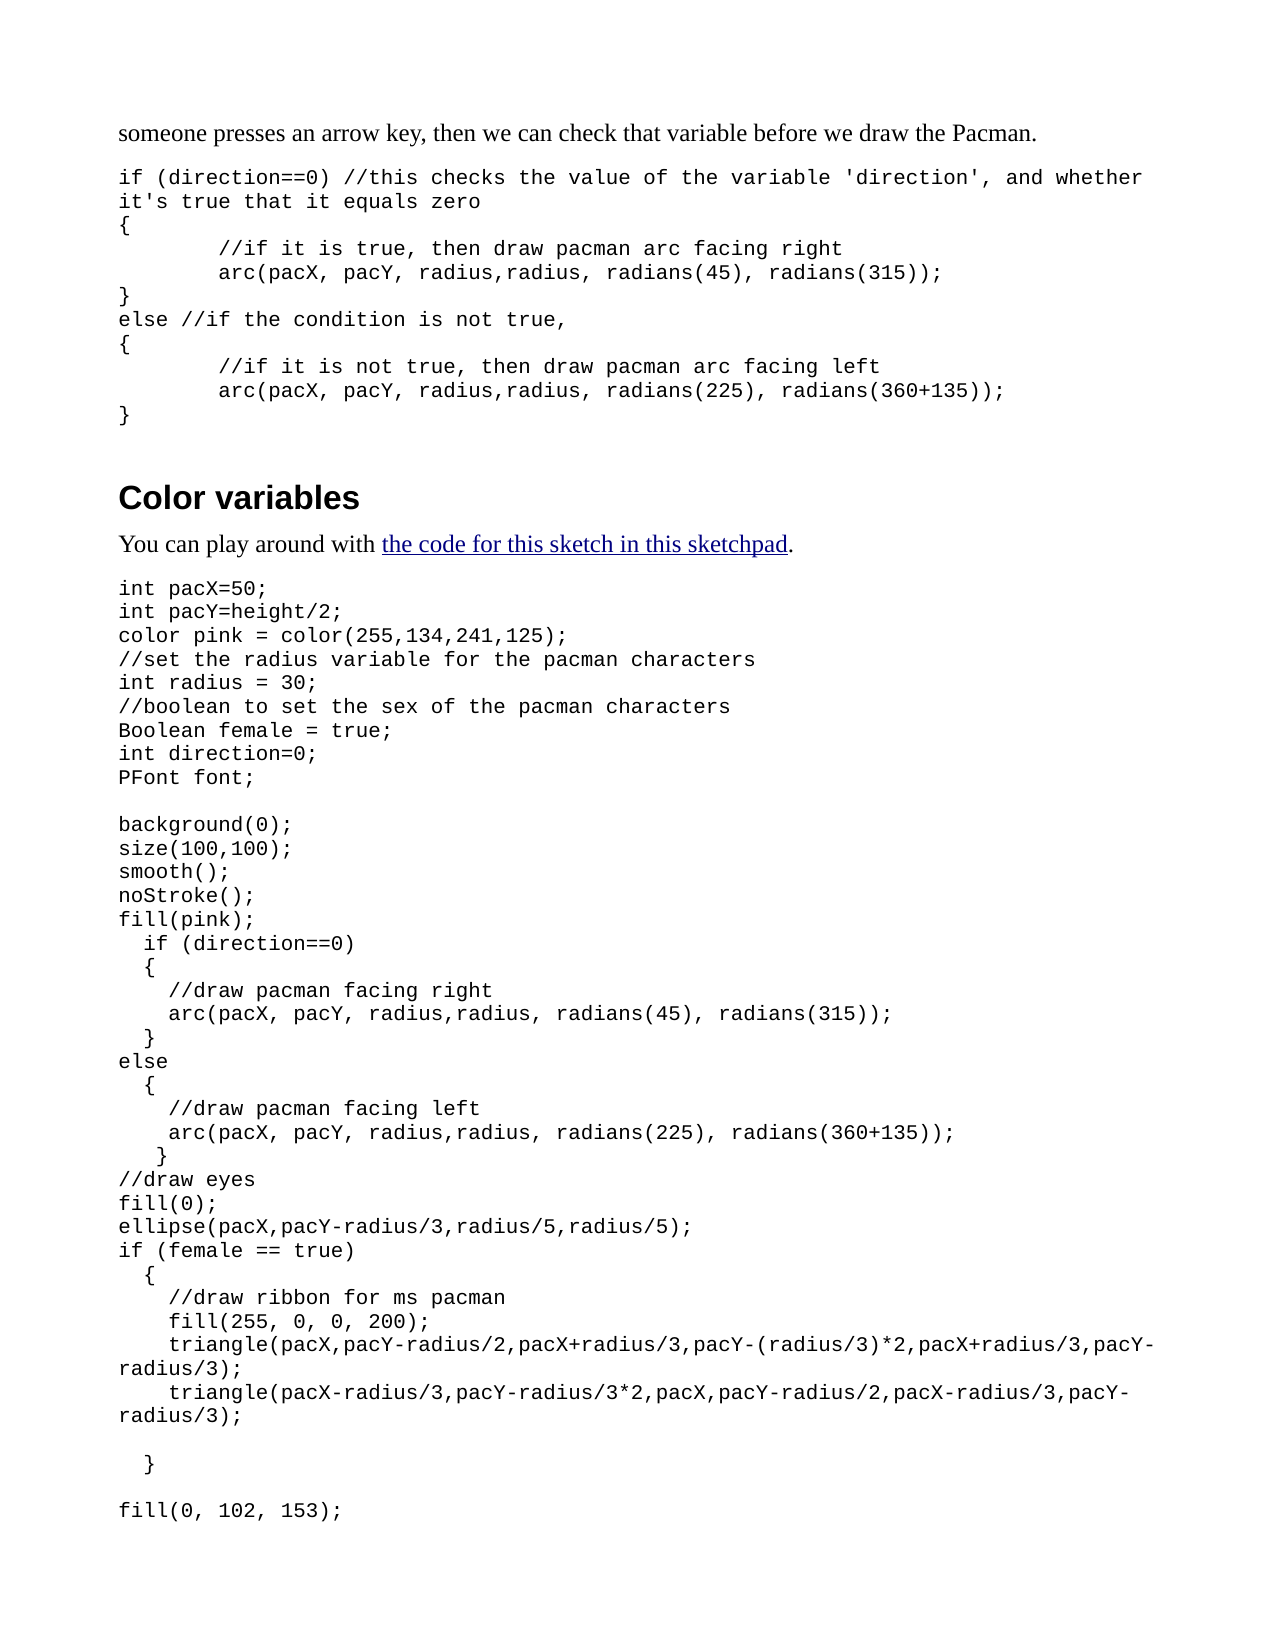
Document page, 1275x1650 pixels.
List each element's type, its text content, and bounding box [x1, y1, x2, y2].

text size(100,100); [118, 838, 1157, 862]
text { [118, 1074, 1157, 1098]
subtitle Color variables [118, 478, 1157, 516]
text background(0); [118, 814, 1157, 838]
text else [118, 1051, 1157, 1074]
text noStroke(); [118, 885, 1157, 909]
text fill(255, 0, 0, 200); [118, 1311, 1157, 1334]
text triangle(pacX,pacY-radius/2,pacX+radius/3,pacY-(radius/3)*2,pacX+radius/3,pacY-radius/3); [118, 1334, 1157, 1382]
text //draw pacman facing left [118, 1098, 1157, 1122]
text int pacX=50; [118, 578, 1157, 601]
text triangle(pacX-radius/3,pacY-radius/3*2,pacX,pacY-radius/2,pacX-radius/3,pacY-radius/3); [118, 1382, 1157, 1429]
text //if it is not true, then draw pacman arc facing left [118, 356, 1157, 380]
text { [118, 214, 1157, 238]
text //draw ribbon for ms pacman [118, 1287, 1157, 1311]
text } [118, 1453, 1157, 1476]
text int radius = 30; [118, 672, 1157, 696]
text fill(pink); [118, 909, 1157, 932]
text { [118, 333, 1157, 356]
text if (direction==0) [118, 932, 1157, 956]
text } [118, 285, 1157, 309]
text int direction=0; [118, 743, 1157, 767]
text ellipse(pacX,pacY-radius/3,radius/5,radius/5); [118, 1216, 1157, 1240]
text int pacY=height/2; [118, 601, 1157, 625]
text //set the radius variable for the pacman characters [118, 649, 1157, 672]
text PFont font; [118, 767, 1157, 791]
text fill(0); [118, 1193, 1157, 1216]
text someone presses an arrow key, then we can check that variable before we draw the Pacman. [118, 118, 1157, 147]
text arc(pacX, pacY, radius,radius, radians(45), radians(315)); [118, 1003, 1157, 1027]
text } [118, 1027, 1157, 1051]
text //draw pacman facing right [118, 980, 1157, 1003]
text //draw eyes [118, 1169, 1157, 1193]
text color pink = color(255,134,241,125); [118, 625, 1157, 649]
text arc(pacX, pacY, radius,radius, radians(225), radians(360+135)); [118, 380, 1157, 404]
text arc(pacX, pacY, radius,radius, radians(45), radians(315)); [118, 262, 1157, 285]
text if (female == true) [118, 1240, 1157, 1263]
text { [118, 1263, 1157, 1287]
text else //if the condition is not true, [118, 309, 1157, 333]
text arc(pacX, pacY, radius,radius, radians(225), radians(360+135)); [118, 1122, 1157, 1145]
text } [118, 404, 1157, 427]
text //boolean to set the sex of the pacman characters [118, 696, 1157, 720]
text smooth(); [118, 862, 1157, 885]
text You can play around with the code for this sketch in this sketchpad. [118, 529, 1157, 557]
text Boolean female = true; [118, 720, 1157, 743]
text { [118, 956, 1157, 980]
text } [118, 1145, 1157, 1169]
text //if it is true, then draw pacman arc facing right [118, 238, 1157, 262]
text if (direction==0) //this checks the value of the variable 'direction', and whether it's true that it equals zero [118, 167, 1157, 214]
text fill(0, 102, 153); [118, 1500, 1157, 1524]
